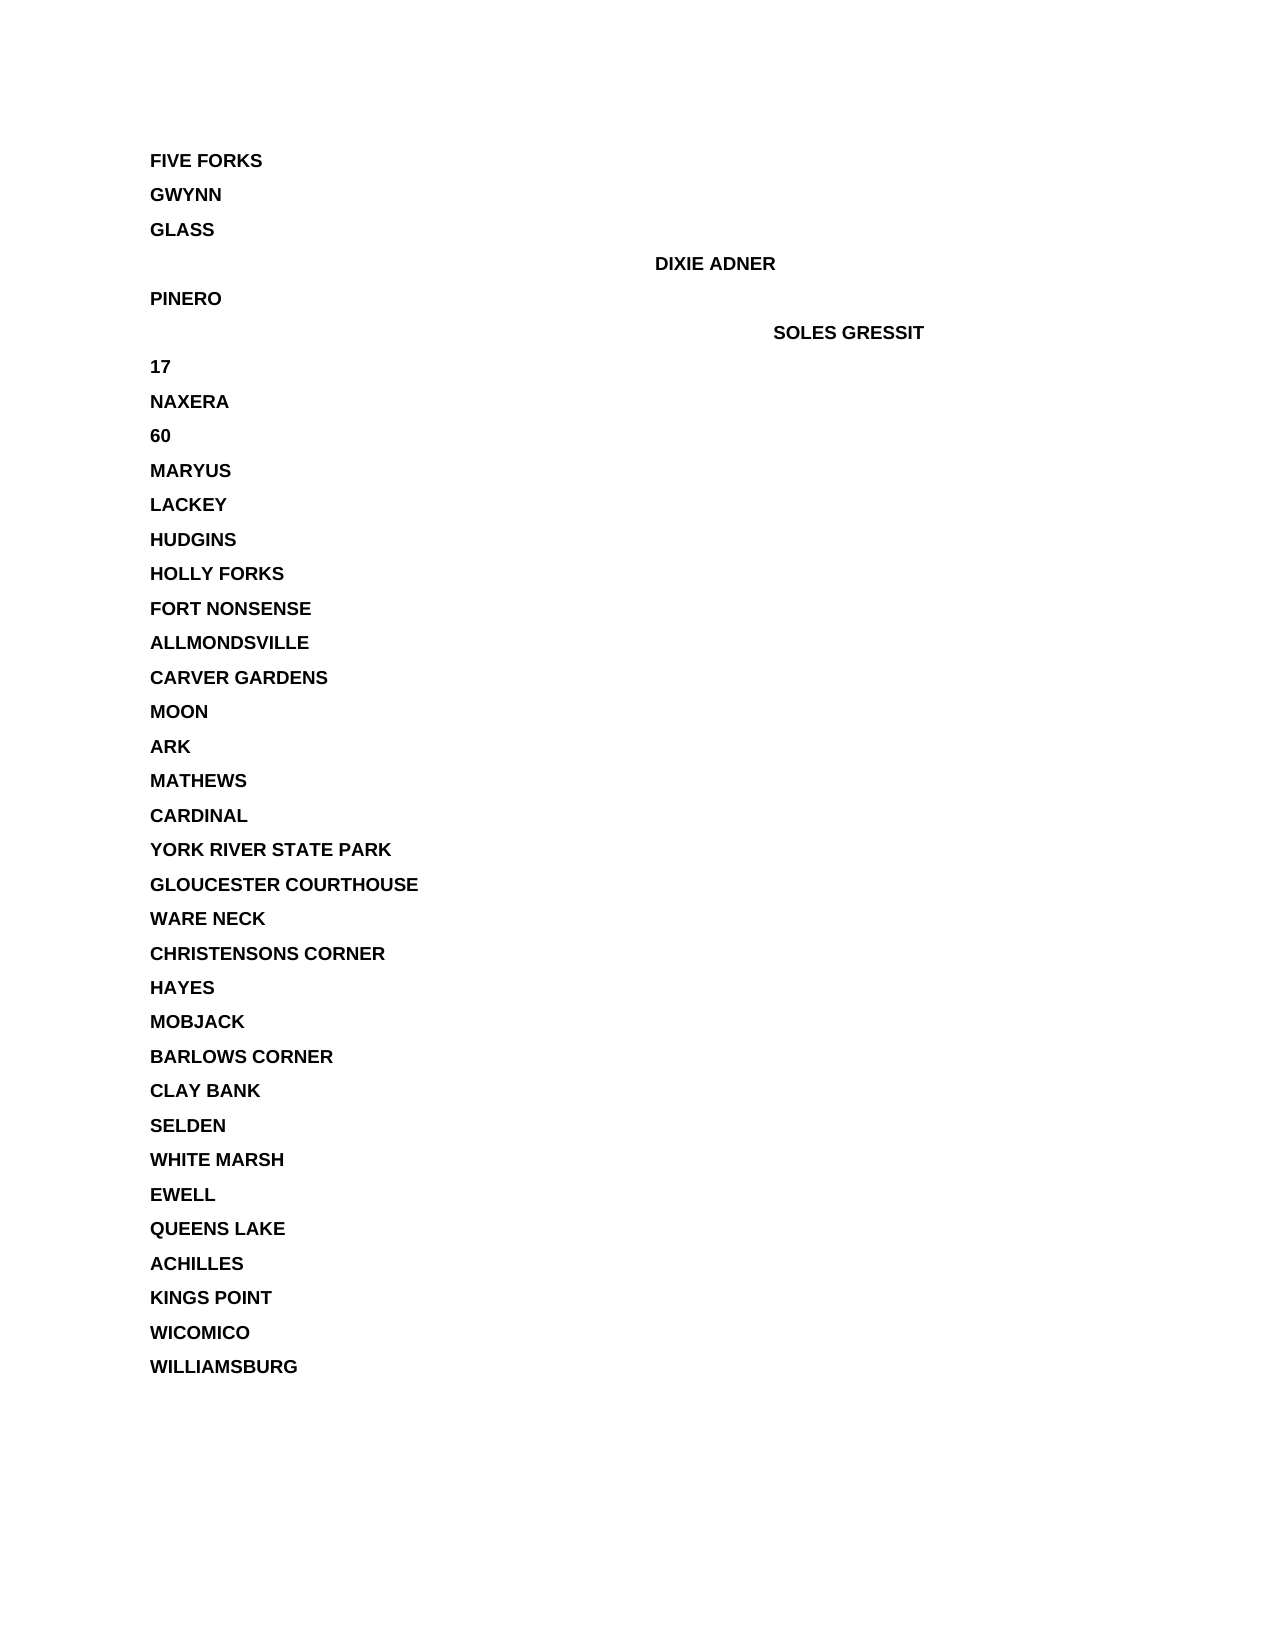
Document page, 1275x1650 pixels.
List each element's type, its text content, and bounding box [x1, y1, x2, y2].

text ACHILLES [150, 1253, 1125, 1274]
text MARYUS [150, 460, 1125, 481]
text WARE NECK [150, 908, 1125, 929]
text BARLOWS CORNER [150, 1046, 1125, 1067]
text DIXIE ADNER [150, 253, 1125, 274]
text SELDEN [150, 1115, 1125, 1136]
text CARVER GARDENS [150, 667, 1125, 688]
text GLASS [150, 219, 1125, 240]
text SOLES GRESSIT [150, 322, 1125, 343]
text ALLMONDSVILLE [150, 633, 1125, 654]
text HOLLY FORKS [150, 564, 1125, 585]
text FORT NONSENSE [150, 598, 1125, 619]
text FIVE FORKS [150, 150, 1125, 171]
text GWYNN [150, 184, 1125, 205]
text CLAY BANK [150, 1081, 1125, 1102]
text QUEENS LAKE [150, 1219, 1125, 1240]
text MOBJACK [150, 1012, 1125, 1033]
text WILLIAMSBURG [150, 1357, 1125, 1378]
text HAYES [150, 977, 1125, 998]
text NAXERA [150, 391, 1125, 412]
text PINERO [150, 288, 1125, 309]
text 17 [150, 357, 1125, 378]
text LACKEY [150, 495, 1125, 516]
text 60 [150, 426, 1125, 447]
text WHITE MARSH [150, 1150, 1125, 1171]
text WICOMICO [150, 1322, 1125, 1343]
text MOON [150, 702, 1125, 723]
text CHRISTENSONS CORNER [150, 943, 1125, 964]
text KINGS POINT [150, 1288, 1125, 1309]
text CARDINAL [150, 805, 1125, 826]
text HUDGINS [150, 529, 1125, 550]
text MATHEWS [150, 771, 1125, 792]
text YORK RIVER STATE PARK [150, 839, 1125, 861]
text ARK [150, 736, 1125, 757]
text GLOUCESTER COURTHOUSE [150, 874, 1125, 895]
text EWELL [150, 1184, 1125, 1205]
